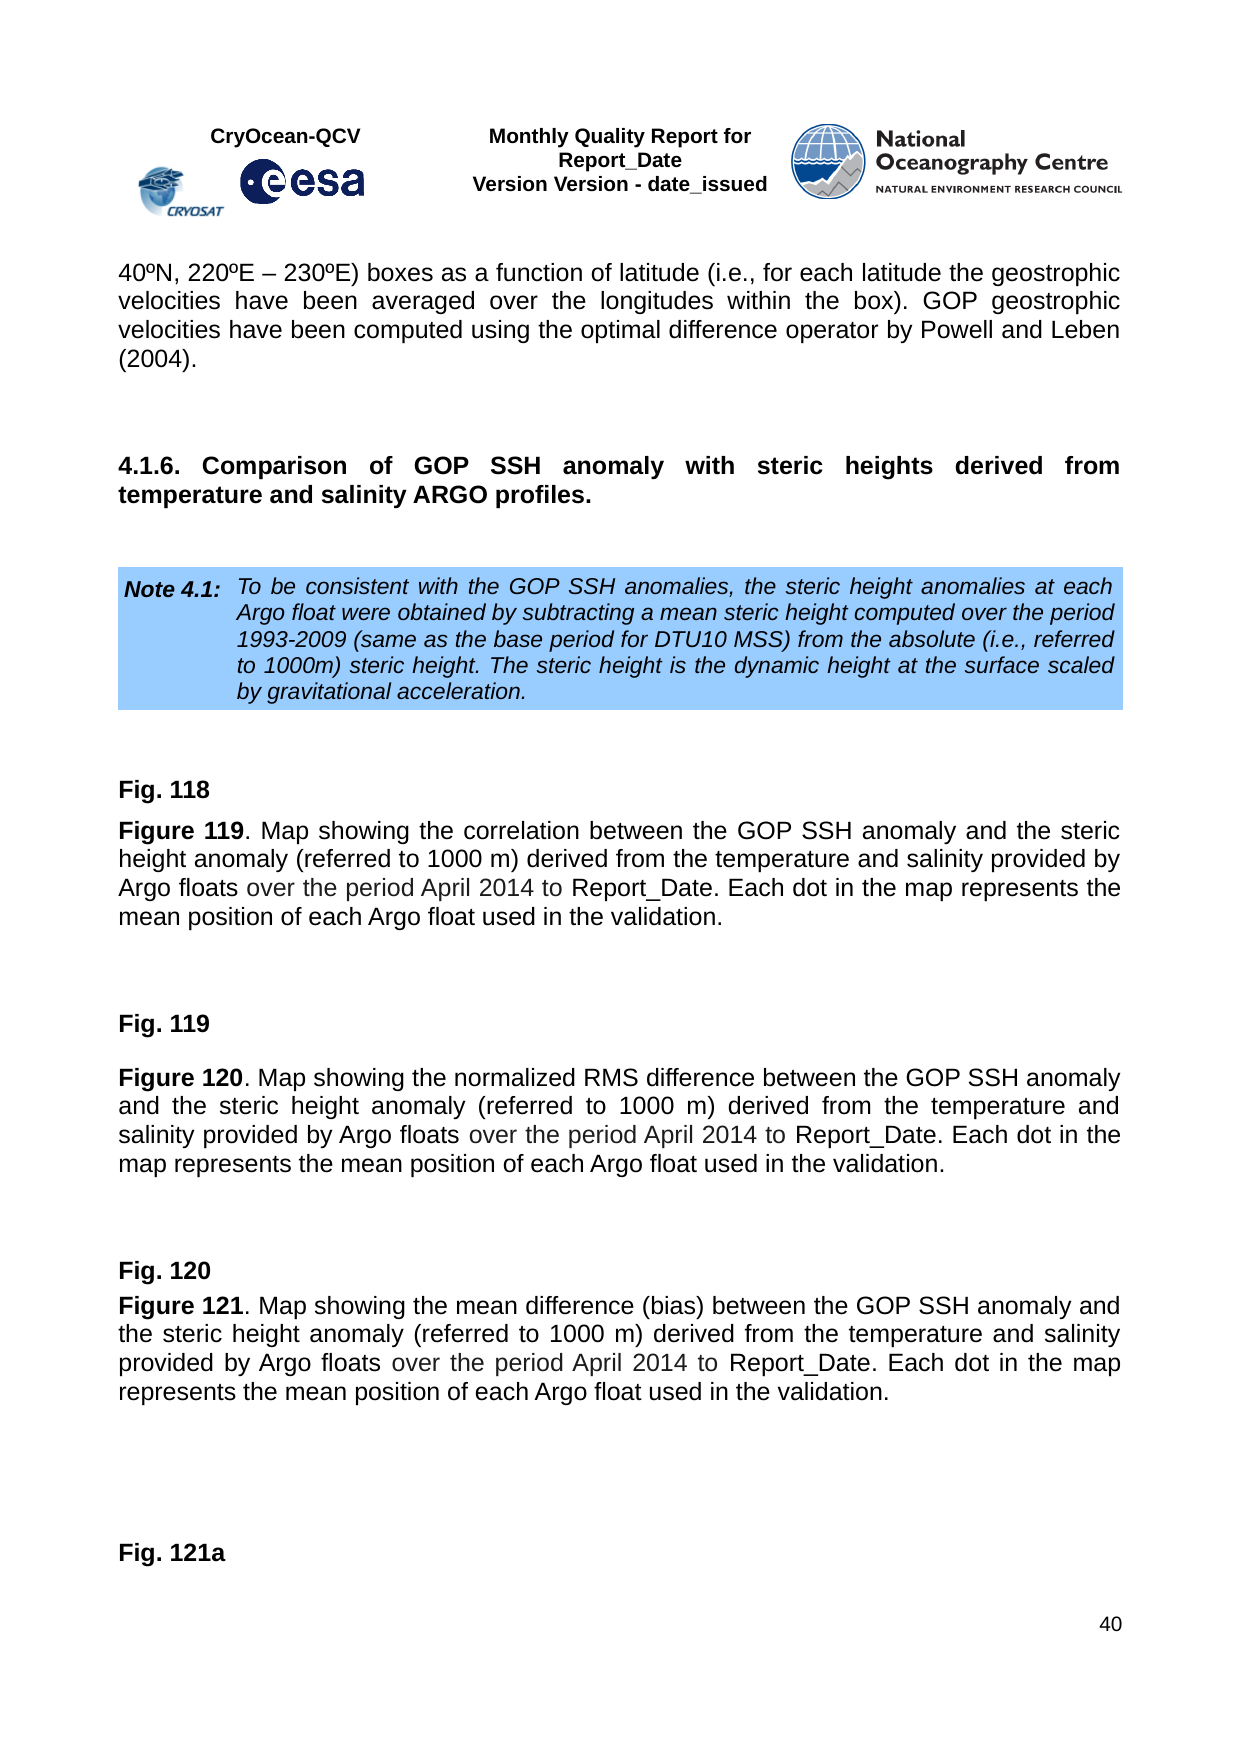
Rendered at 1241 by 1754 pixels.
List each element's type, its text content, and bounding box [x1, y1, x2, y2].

text Figure 120. Map showing the normalized RMS difference between the GOP SSH anomaly and the steric height anomaly (referred to 1000 m) derived from the temperature and salinity provided by Argo floats over the period April 2014 to Report_Date. Each dot in the map represents the mean position of each Argo float used in the validation. [118, 1063, 1122, 1178]
text Fig. 119 [118, 1009, 1122, 1038]
text 4.1.6. Comparison of GOP SSH anomaly with steric heights derived from temperature and salinity ARGO profiles. [118, 451, 1122, 508]
table_header Note 4.1: [118, 567, 231, 710]
picture [118, 159, 364, 224]
text Fig. 118 [118, 774, 1122, 803]
text Fig. 120 [118, 1256, 1122, 1285]
text 40ºN, 220ºE – 230ºE) boxes as a function of latitude (i.e., for each latitude the geostrophic velocities have been averaged over the longitudes within the box). GOP geostrophic velocities have been computed using the optimal difference operator by Powell and Leben (2004). [118, 257, 1122, 372]
text Figure 119. Map showing the correlation between the GOP SSH anomaly and the steric height anomaly (referred to 1000 m) derived from the temperature and salinity provided by Argo floats over the period April 2014 to Report_Date. Each dot in the map represents the mean position of each Argo float used in the validation. [118, 816, 1122, 931]
table_header To be consistent with the GOP SSH anomalies, the steric height anomalies at each Argo float were obtained by subtracting a mean steric height computed over the period 1993-2009 (same as the base period for DTU10 MSS) from the absolute (i.e., referred to 1000m) steric height. The steric height is the dynamic height at the surface scaled by gravitational acceleration. [231, 567, 1123, 710]
text Figure 121. Map showing the mean difference (bias) between the GOP SSH anomaly and the steric height anomaly (referred to 1000 m) derived from the temperature and salinity provided by Argo floats over the period April 2014 to Report_Date. Each dot in the map represents the mean position of each Argo float used in the validation. [118, 1291, 1122, 1406]
text Fig. 121a [118, 1537, 1122, 1566]
